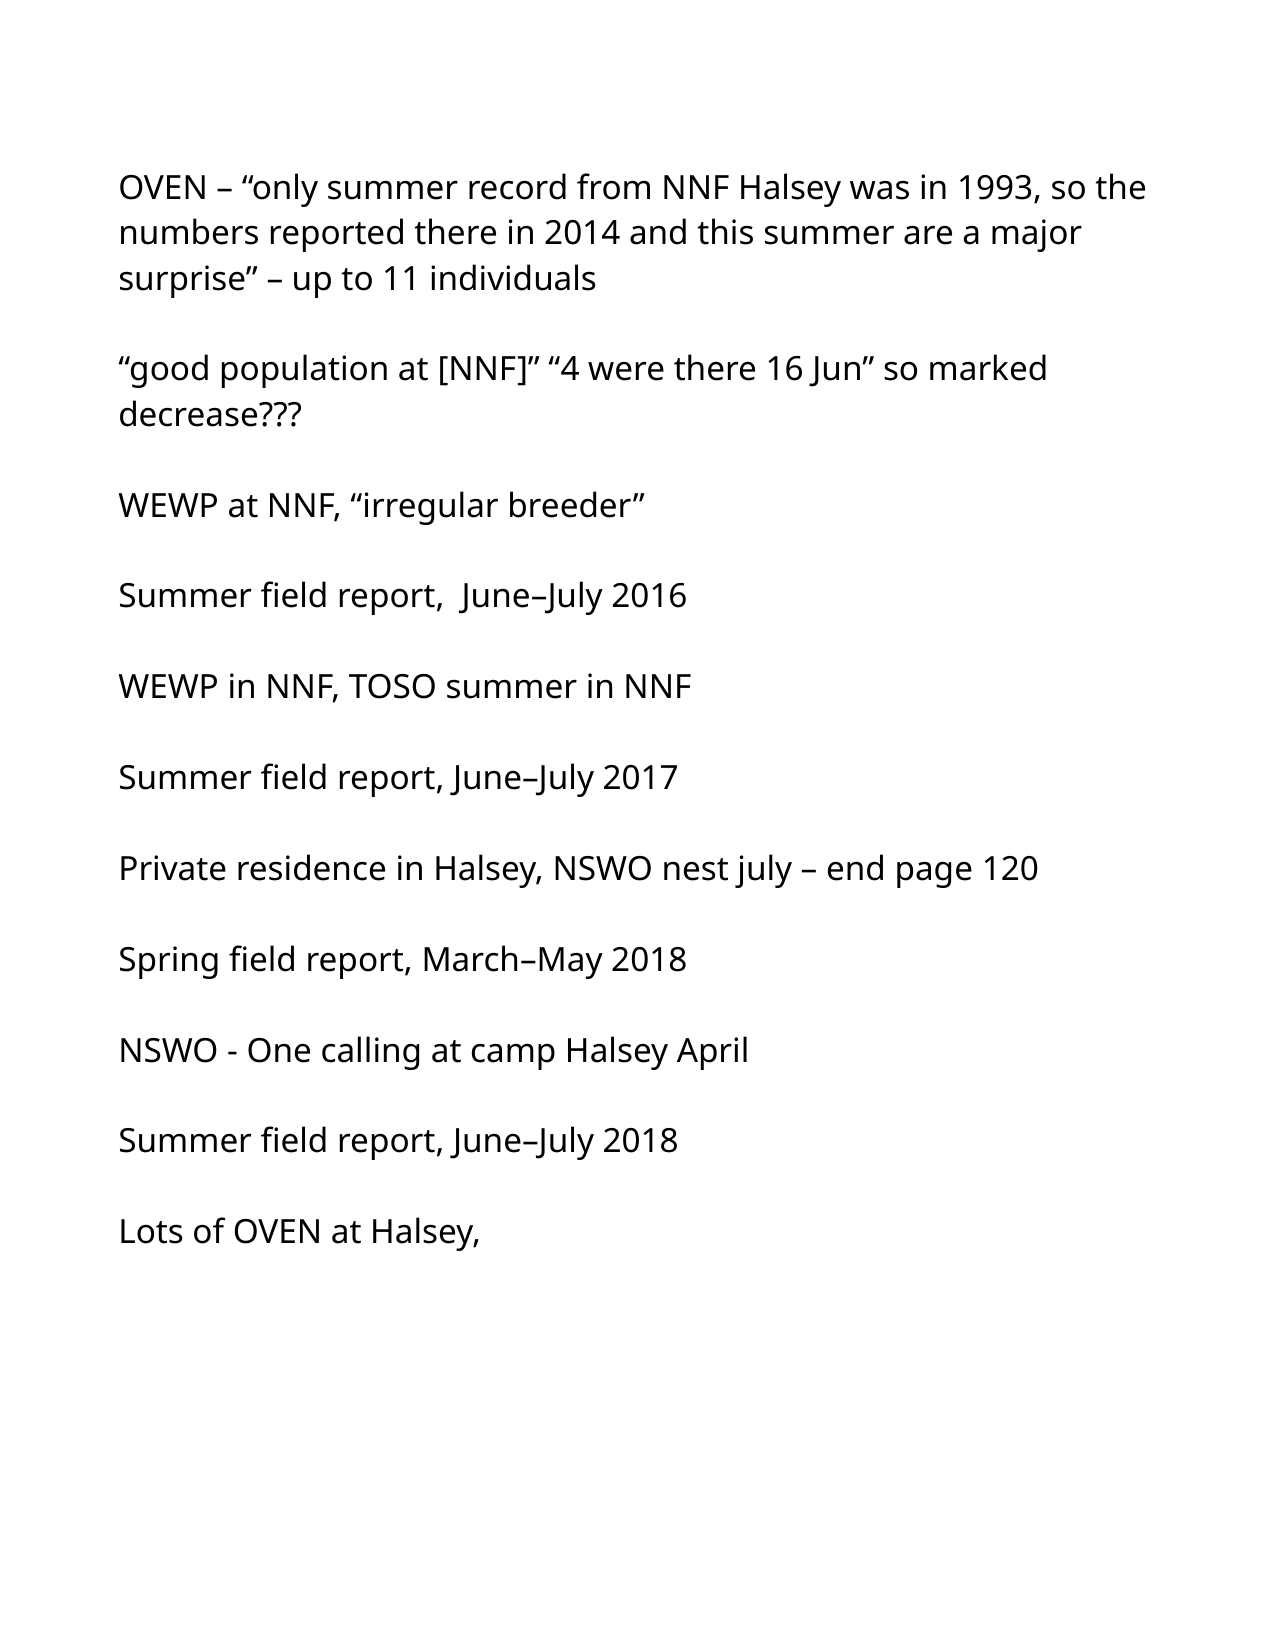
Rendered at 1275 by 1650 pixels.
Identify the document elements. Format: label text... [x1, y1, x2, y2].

text Spring field report, March–May 2018 [118, 936, 1157, 981]
text OVEN – “only summer record from NNF Halsey was in 1993, so the numbers reported there in 2014 and this summer are a major surprise” – up to 11 individuals [118, 163, 1157, 300]
text Summer field report, June–July 2017 [118, 754, 1157, 799]
text “good population at [NNF]” “4 were there 16 Jun” so marked decrease??? [118, 345, 1157, 436]
text NSWO - One calling at camp Halsey April [118, 1026, 1157, 1072]
text WEWP in NNF, TOSO summer in NNF [118, 663, 1157, 708]
text Lots of OVEN at Halsey, [118, 1208, 1157, 1253]
text Summer field report, June–July 2016 [118, 572, 1157, 618]
text WEWP at NNF, “irregular breeder” [118, 481, 1157, 527]
text Private residence in Halsey, NSWO nest july – end page 120 [118, 845, 1157, 890]
text Summer field report, June–July 2018 [118, 1117, 1157, 1163]
